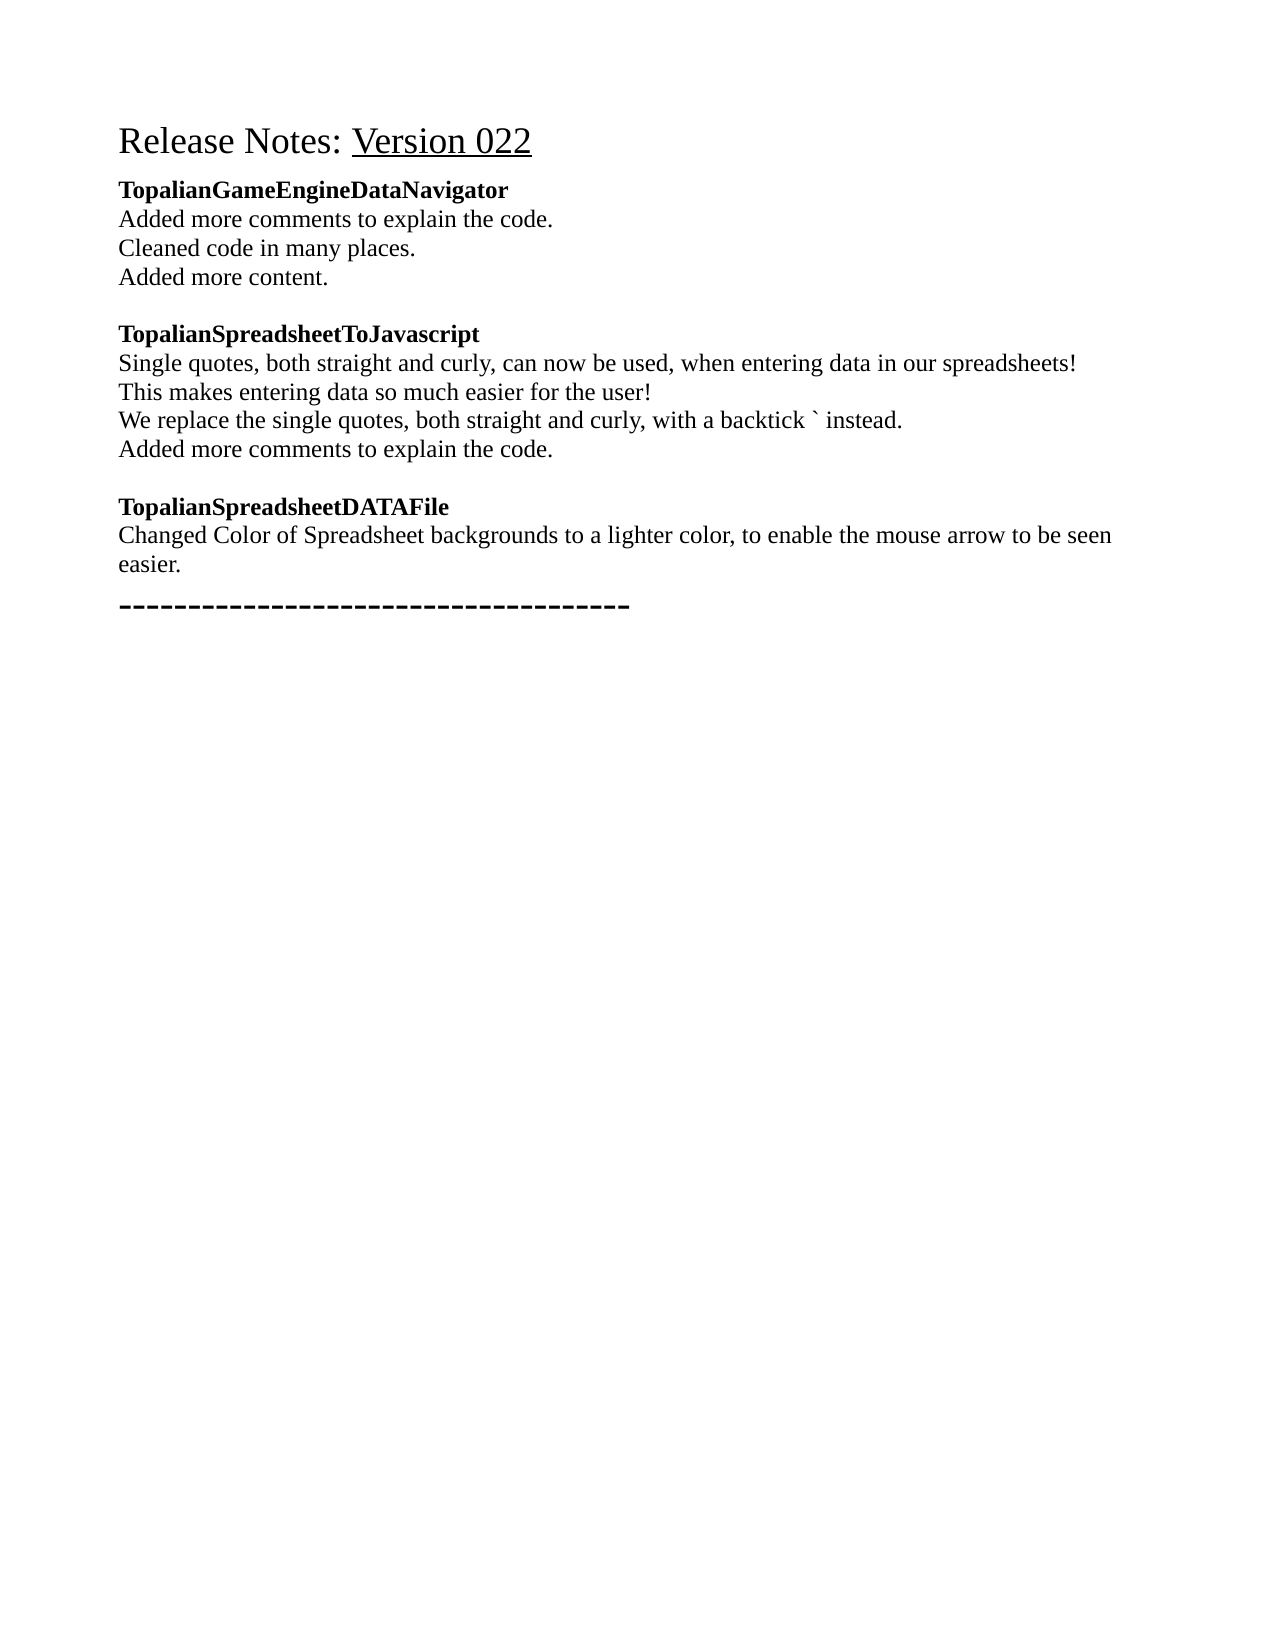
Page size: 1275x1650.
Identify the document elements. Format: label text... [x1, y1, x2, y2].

text Added more comments to explain the code. [118, 204, 1157, 233]
text This makes entering data so much easier for the user! [118, 377, 1157, 406]
text We replace the single quotes, both straight and curly, with a backtick ` instead. [118, 406, 1157, 434]
text ------------------------------------- [118, 578, 1157, 626]
text TopalianSpreadsheetDATAFile [118, 492, 1157, 521]
text Added more comments to explain the code. [118, 434, 1157, 463]
text Cleaned code in many places. [118, 233, 1157, 262]
text TopalianSpreadsheetToJavascript Single quotes, both straight and curly, can now be used, when entering data in our spreadsheets! [118, 319, 1157, 377]
text TopalianGameEngineDataNavigator [118, 176, 1157, 204]
text Added more content. [118, 262, 1157, 291]
text Release Notes: Version 022 [118, 118, 1157, 161]
text Changed Color of Spreadsheet backgrounds to a lighter color, to enable the mouse arrow to be seen easier. [118, 521, 1157, 578]
